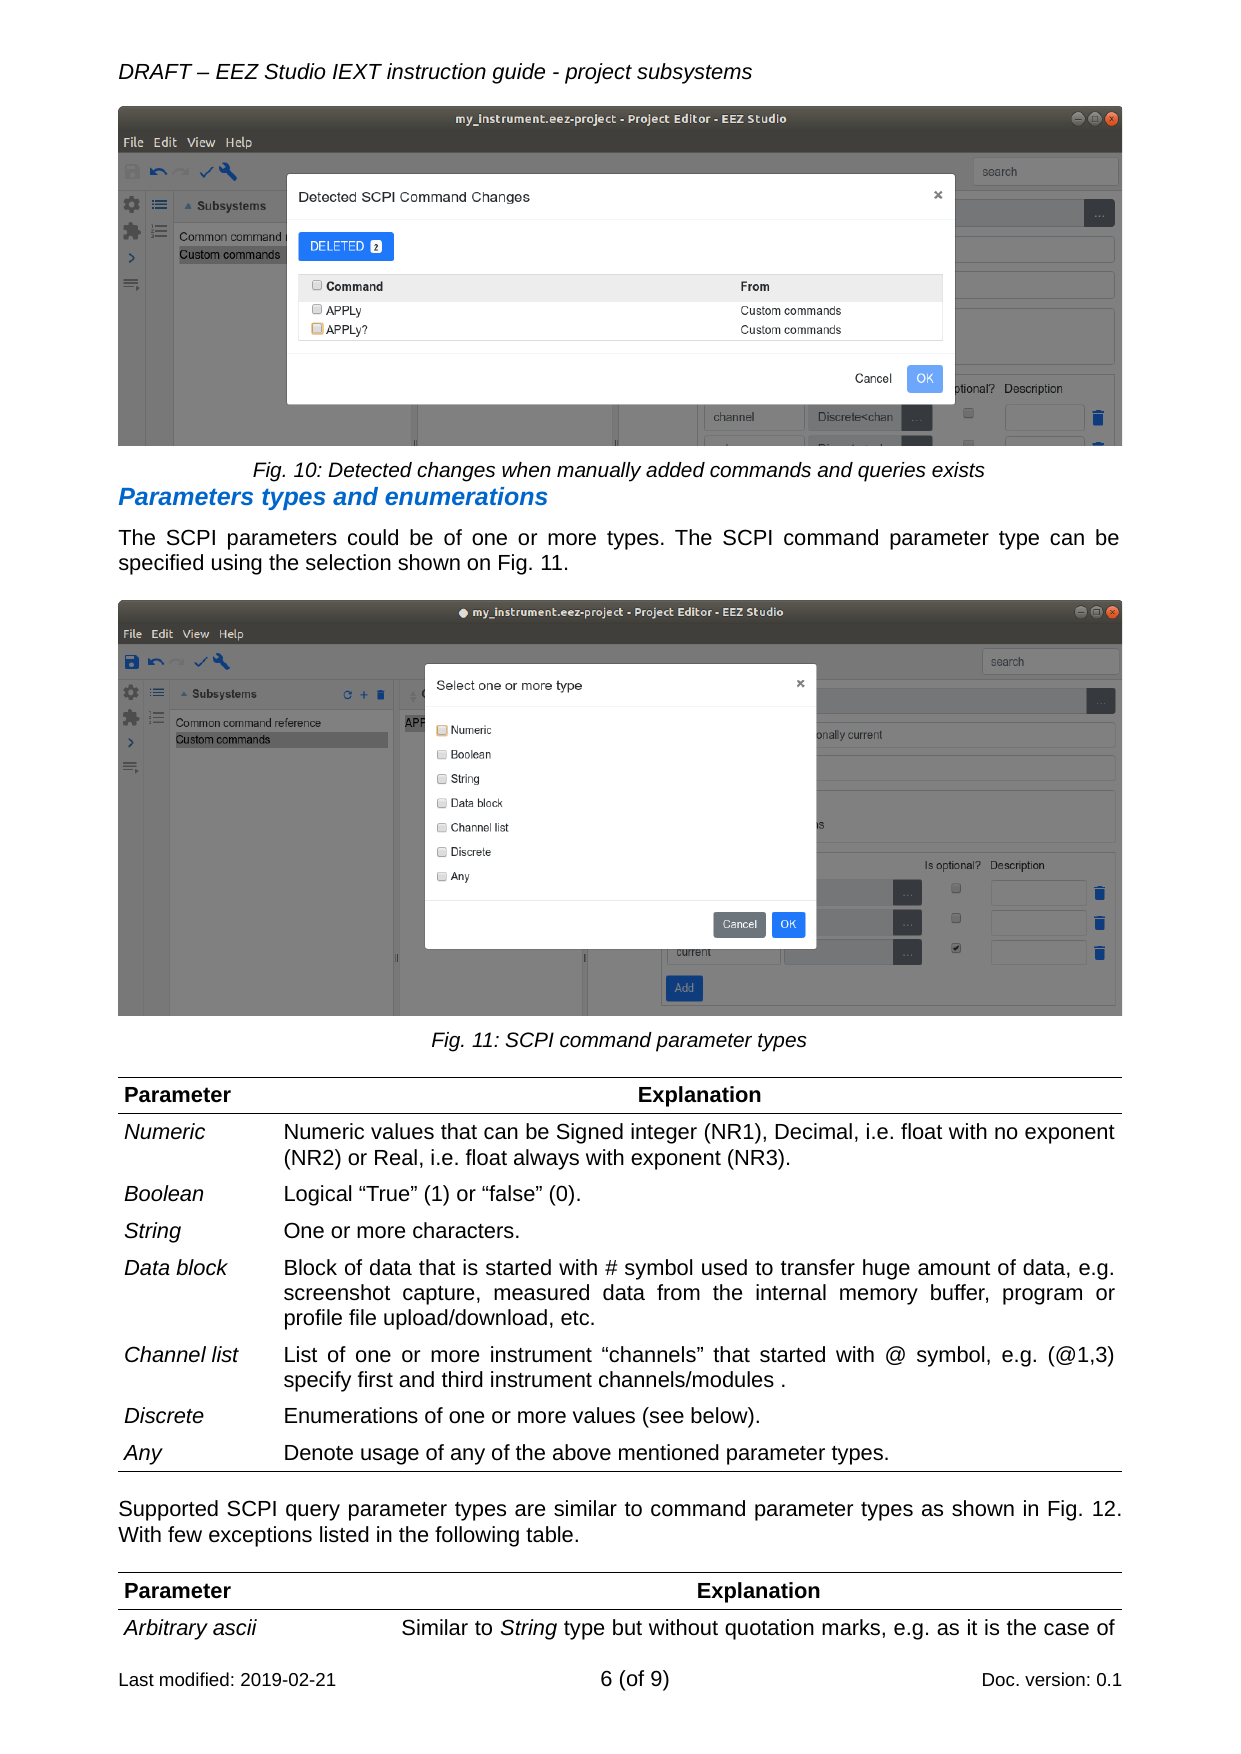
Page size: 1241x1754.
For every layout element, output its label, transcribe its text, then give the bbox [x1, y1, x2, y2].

text Supported SCPI query parameter types are similar to command parameter types as shown in Fig. 12. With few exceptions listed in the following table. [118, 1496, 1122, 1547]
table_cell Denote usage of any of the above mentioned parameter types. [278, 1434, 1122, 1471]
text Fig. 11: SCPI command parameter types [118, 1016, 1122, 1051]
subtitle Parameters types and enumerations [118, 482, 1122, 510]
table_cell Similar to String type but without quotation marks, e.g. as it is the case of [396, 1610, 1122, 1645]
table_cell One or more characters. [278, 1212, 1122, 1249]
list Fig. 10: Detected changes when manually added commands and queries exists [118, 446, 1122, 482]
table_cell Block of data that is started with # symbol used to transfer huge amount of data, e.g. screenshot capture, measured data from the internal memory buffer, program or profile file upload/download, etc. [278, 1249, 1122, 1336]
table_header Explanation [396, 1573, 1122, 1609]
table_cell Enumerations of one or more values (see below). [278, 1398, 1122, 1434]
table_cell Boolean [118, 1175, 278, 1212]
picture [118, 106, 1123, 446]
table_cell Numeric [118, 1114, 278, 1175]
table_cell Data block [118, 1249, 278, 1336]
table_cell Numeric values that can be Signed integer (NR1), Decimal, i.e. float with no exponent (NR2) or Real, i.e. float always with exponent (NR3). [278, 1114, 1122, 1175]
picture [118, 600, 1123, 1016]
table_cell String [118, 1212, 278, 1249]
table_cell Arbitrary ascii [118, 1610, 396, 1645]
table_header Explanation [278, 1078, 1122, 1113]
table_cell Channel list [118, 1336, 278, 1398]
text The SCPI parameters could be of one or more types. The SCPI command parameter type can be specified using the selection shown on Fig. 11. [118, 525, 1122, 576]
table_cell Any [118, 1434, 278, 1471]
table_cell Logical “True” (1) or “false” (0). [278, 1175, 1122, 1212]
table_header Parameter [118, 1573, 396, 1609]
table_cell List of one or more instrument “channels” that started with @ symbol, e.g. (@1,3) specify first and third instrument channels/modules . [278, 1336, 1122, 1398]
table_header Parameter [118, 1078, 278, 1113]
table_cell Discrete [118, 1398, 278, 1434]
